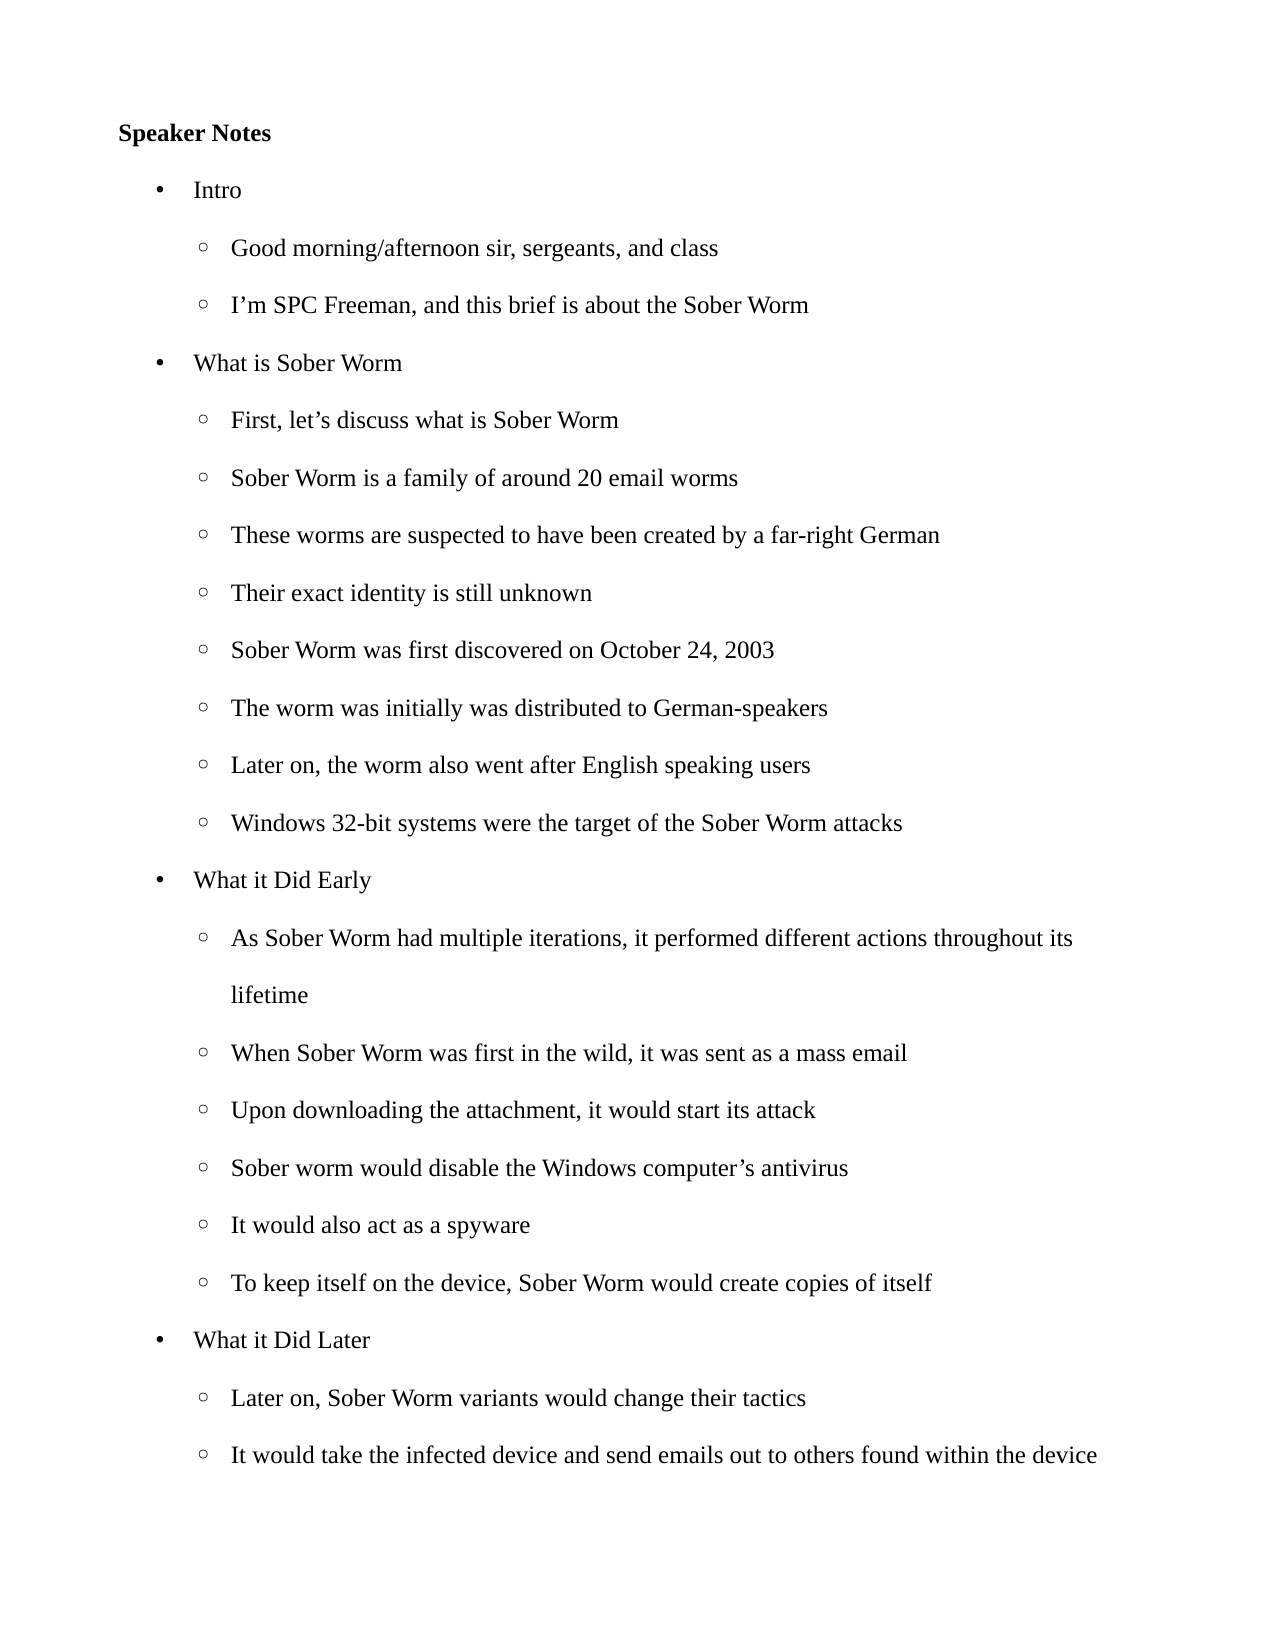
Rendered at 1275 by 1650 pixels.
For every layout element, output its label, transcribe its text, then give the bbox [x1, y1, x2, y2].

list To keep itself on the device, Sober Worm would create copies of itself [193, 1268, 1157, 1297]
list Good morning/afternoon sir, sergeants, and class [193, 233, 1157, 262]
list Later on, the worm also went after English speaking users [193, 751, 1157, 779]
list As Sober Worm had multiple iterations, it performed different actions throughout its lifetime [193, 923, 1157, 1009]
list Upon downloading the attachment, it would start its attack [193, 1096, 1157, 1124]
list Later on, Sober Worm variants would change their tactics [193, 1383, 1157, 1412]
list Sober worm would disable the Windows computer’s antivirus [193, 1153, 1157, 1182]
text Speaker Notes [118, 118, 1157, 147]
list I’m SPC Freeman, and this brief is about the Sober Worm [193, 291, 1157, 319]
list It would take the infected device and send emails out to others found within the device [193, 1441, 1157, 1469]
list The worm was initially was distributed to German-speakers [193, 693, 1157, 722]
list Windows 32-bit systems were the target of the Sober Worm attacks [193, 808, 1157, 837]
list These worms are suspected to have been created by a far-right German [193, 521, 1157, 549]
list Their exact identity is still unknown [193, 578, 1157, 607]
list What it Did Later [156, 1326, 1157, 1354]
list When Sober Worm was first in the wild, it was sent as a mass email [193, 1038, 1157, 1067]
list Intro [156, 176, 1157, 204]
list What it Did Early [156, 866, 1157, 894]
list Sober Worm was first discovered on October 24, 2003 [193, 636, 1157, 664]
list Sober Worm is a family of around 20 email worms [193, 463, 1157, 492]
list First, let’s discuss what is Sober Worm [193, 406, 1157, 434]
list It would also act as a spyware [193, 1211, 1157, 1239]
list What is Sober Worm [156, 348, 1157, 377]
